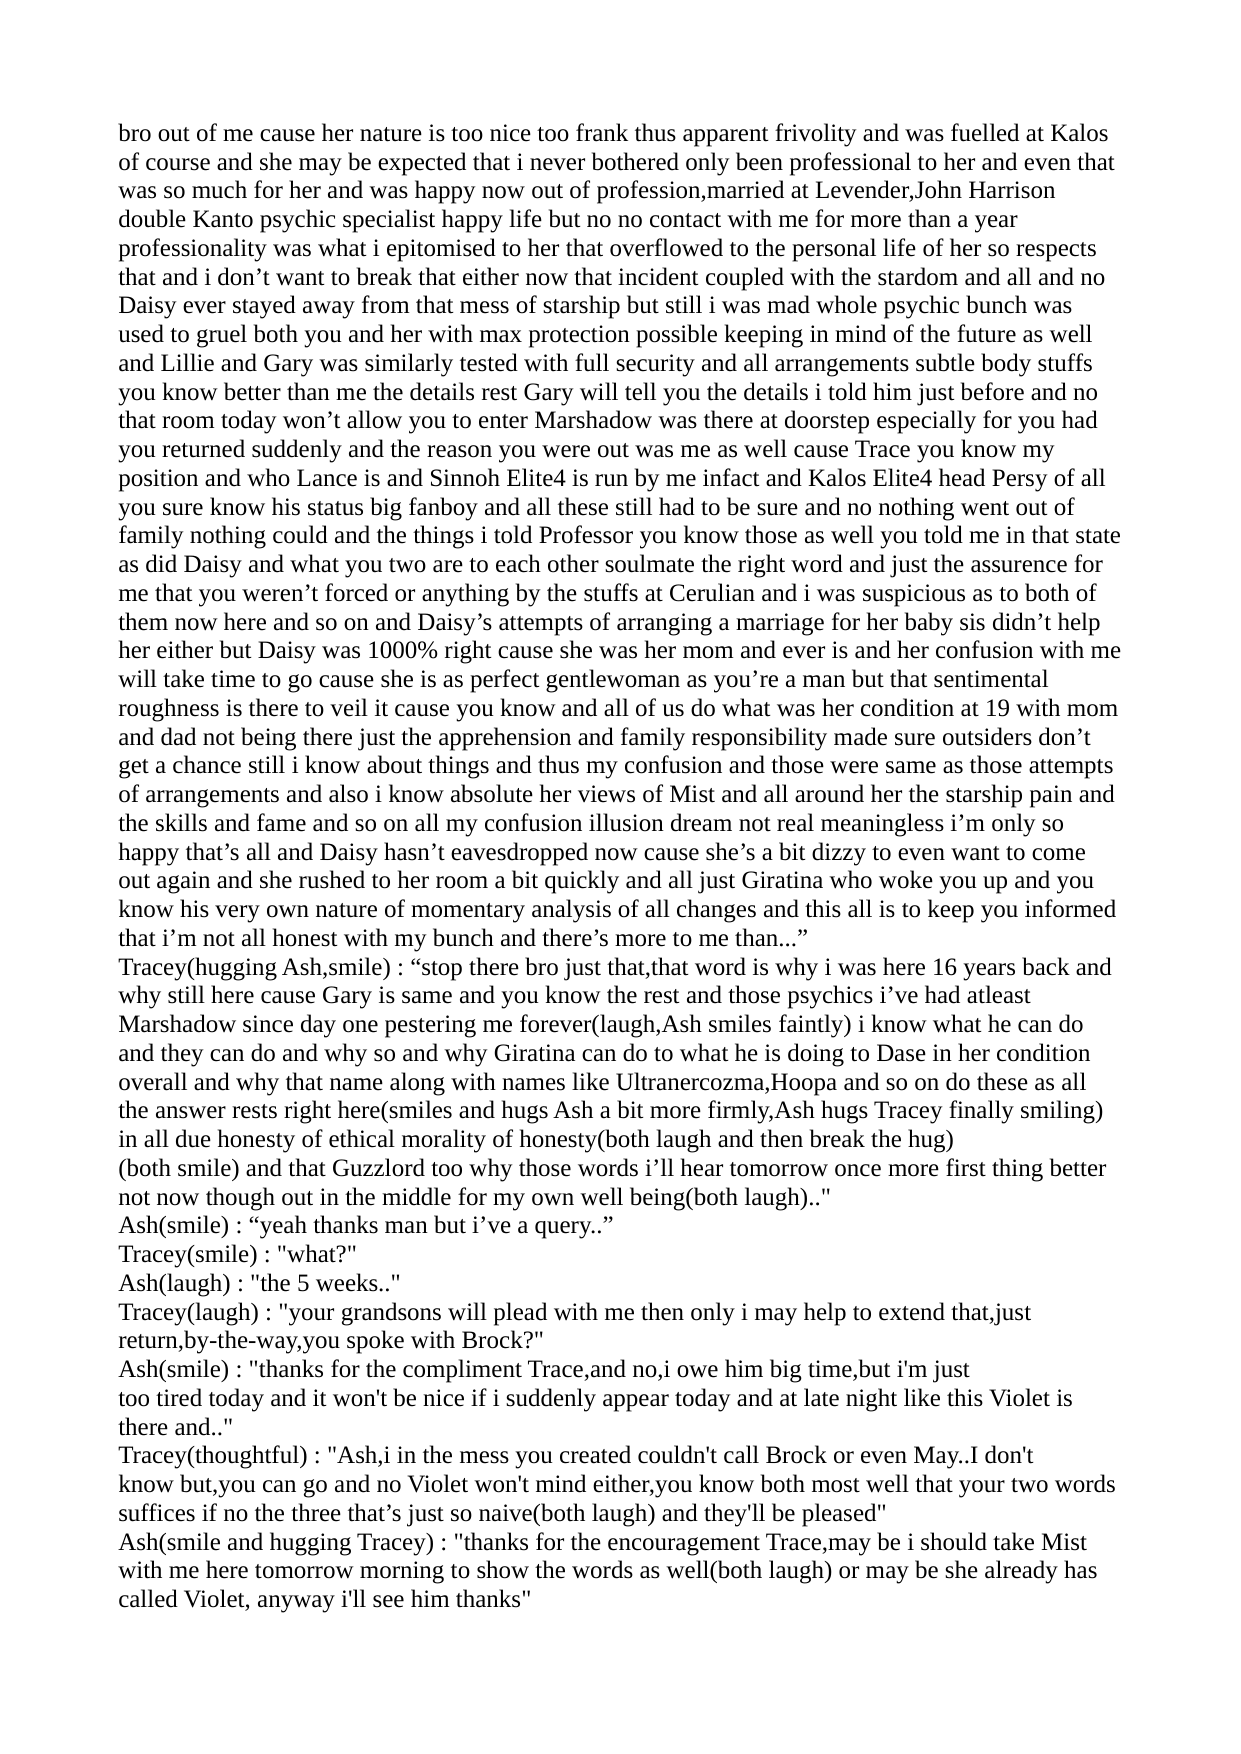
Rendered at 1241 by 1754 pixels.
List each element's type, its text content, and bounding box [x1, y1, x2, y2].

text Ash(laugh) : "the 5 weeks.." [118, 1268, 1122, 1297]
text Tracey(laugh) : "your grandsons will plead with me then only i may help to extend that,just return,by-the-way,you spoke with Brock?" [118, 1297, 1122, 1354]
text know but,you can go and no Violet won't mind either,you know both most well that your two words suffices if no the three that’s just so naive(both laugh) and they'll be pleased" [118, 1469, 1122, 1527]
text Ash(smile and hugging Tracey) : "thanks for the encouragement Trace,may be i should take Mist with me here tomorrow morning to show the words as well(both laugh) or may be she already has called Violet, anyway i'll see him thanks" [118, 1527, 1122, 1613]
text Ash(smile) : “yeah thanks man but i’ve a query..” [118, 1211, 1122, 1239]
text (both smile) and that Guzzlord too why those words i’ll hear tomorrow once more first thing better not now though out in the middle for my own well being(both laugh).." [118, 1153, 1122, 1211]
text Tracey(smile) : "what?" [118, 1239, 1122, 1268]
text Ash(smile) : "thanks for the compliment Trace,and no,i owe him big time,but i'm just [118, 1354, 1122, 1383]
text Tracey(thoughtful) : "Ash,i in the mess you created couldn't call Brock or even May..I don't [118, 1441, 1122, 1469]
text bro out of me cause her nature is too nice too frank thus apparent frivolity and was fuelled at Kalos of course and she may be expected that i never bothered only been professional to her and even that was so much for her and was happy now out of profession,married at Levender,John Harrison double Kanto psychic specialist happy life but no no contact with me for more than a year professionality was what i epitomised to her that overflowed to the personal life of her so respects that and i don’t want to break that either now that incident coupled with the stardom and all and no Daisy ever stayed away from that mess of starship but still i was mad whole psychic bunch was used to gruel both you and her with max protection possible keeping in mind of the future as well and Lillie and Gary was similarly tested with full security and all arrangements subtle body stuffs you know better than me the details rest Gary will tell you the details i told him just before and no that room today won’t allow you to enter Marshadow was there at doorstep especially for you had you returned suddenly and the reason you were out was me as well cause Trace you know my position and who Lance is and Sinnoh Elite4 is run by me infact and Kalos Elite4 head Persy of all you sure know his status big fanboy and all these still had to be sure and no nothing went out of family nothing could and the things i told Professor you know those as well you told me in that state as did Daisy and what you two are to each other soulmate the right word and just the assurence for me that you weren’t forced or anything by the stuffs at Cerulian and i was suspicious as to both of them now here and so on and Daisy’s attempts of arranging a marriage for her baby sis didn’t help her either but Daisy was 1000% right cause she was her mom and ever is and her confusion with me will take time to go cause she is as perfect gentlewoman as you’re a man but that sentimental roughness is there to veil it cause you know and all of us do what was her condition at 19 with mom and dad not being there just the apprehension and family responsibility made sure outsiders don’t get a chance still i know about things and thus my confusion and those were same as those attempts of arrangements and also i know absolute her views of Mist and all around her the starship pain and the skills and fame and so on all my confusion illusion dream not real meaningless i’m only so happy that’s all and Daisy hasn’t eavesdropped now cause she’s a bit dizzy to even want to come out again and she rushed to her room a bit quickly and all just Giratina who woke you up and you know his very own nature of momentary analysis of all changes and this all is to keep you informed that i’m not all honest with my bunch and there’s more to me than...” [118, 118, 1122, 952]
text too tired today and it won't be nice if i suddenly appear today and at late night like this Violet is there and.." [118, 1383, 1122, 1441]
text Tracey(hugging Ash,smile) : “stop there bro just that,that word is why i was here 16 years back and why still here cause Gary is same and you know the rest and those psychics i’ve had atleast Marshadow since day one pestering me forever(laugh,Ash smiles faintly) i know what he can do and they can do and why so and why Giratina can do to what he is doing to Dase in her condition overall and why that name along with names like Ultranercozma,Hoopa and so on do these as all the answer rests right here(smiles and hugs Ash a bit more firmly,Ash hugs Tracey finally smiling) in all due honesty of ethical morality of honesty(both laugh and then break the hug) [118, 952, 1122, 1153]
